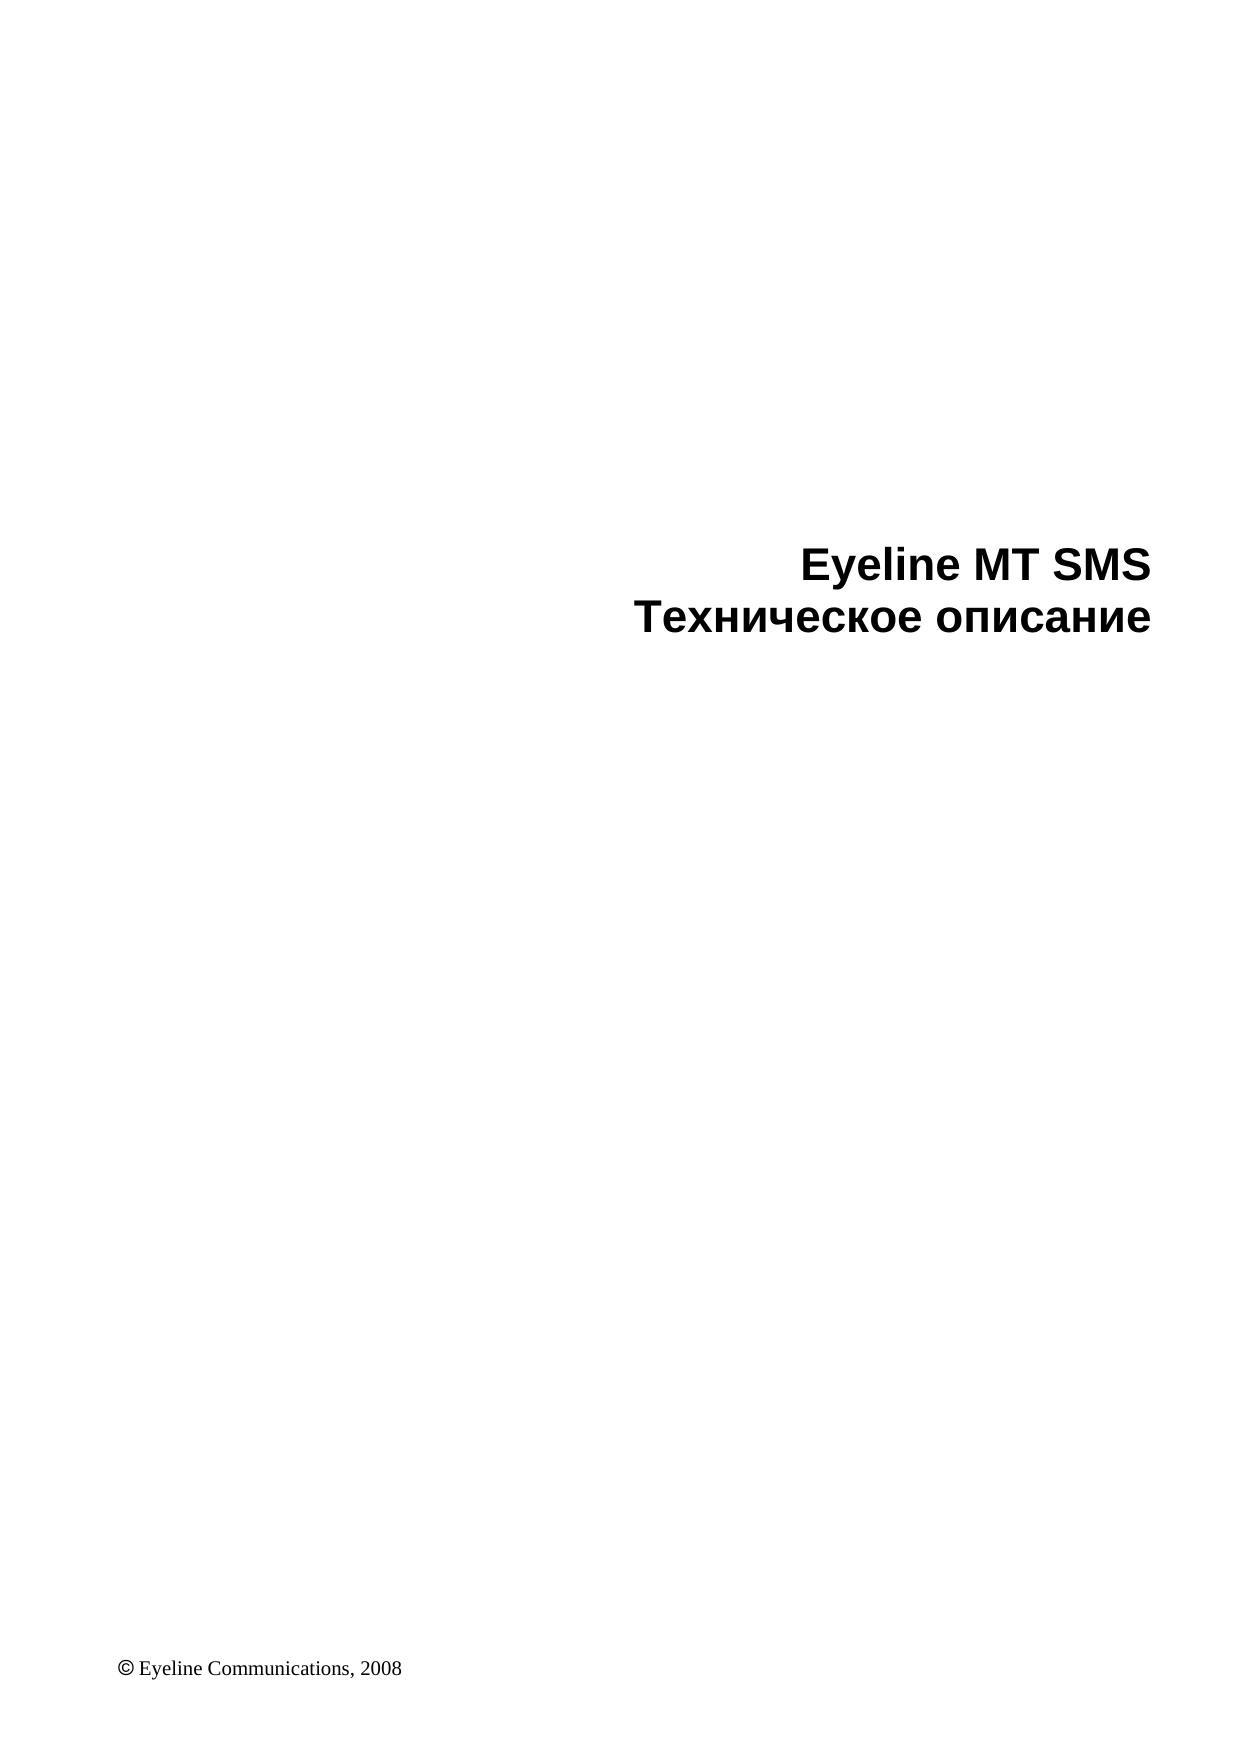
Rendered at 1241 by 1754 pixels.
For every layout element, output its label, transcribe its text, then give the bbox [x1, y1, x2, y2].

title Eyeline MT SMS [118, 537, 1151, 590]
title Техническое описание [118, 590, 1151, 643]
